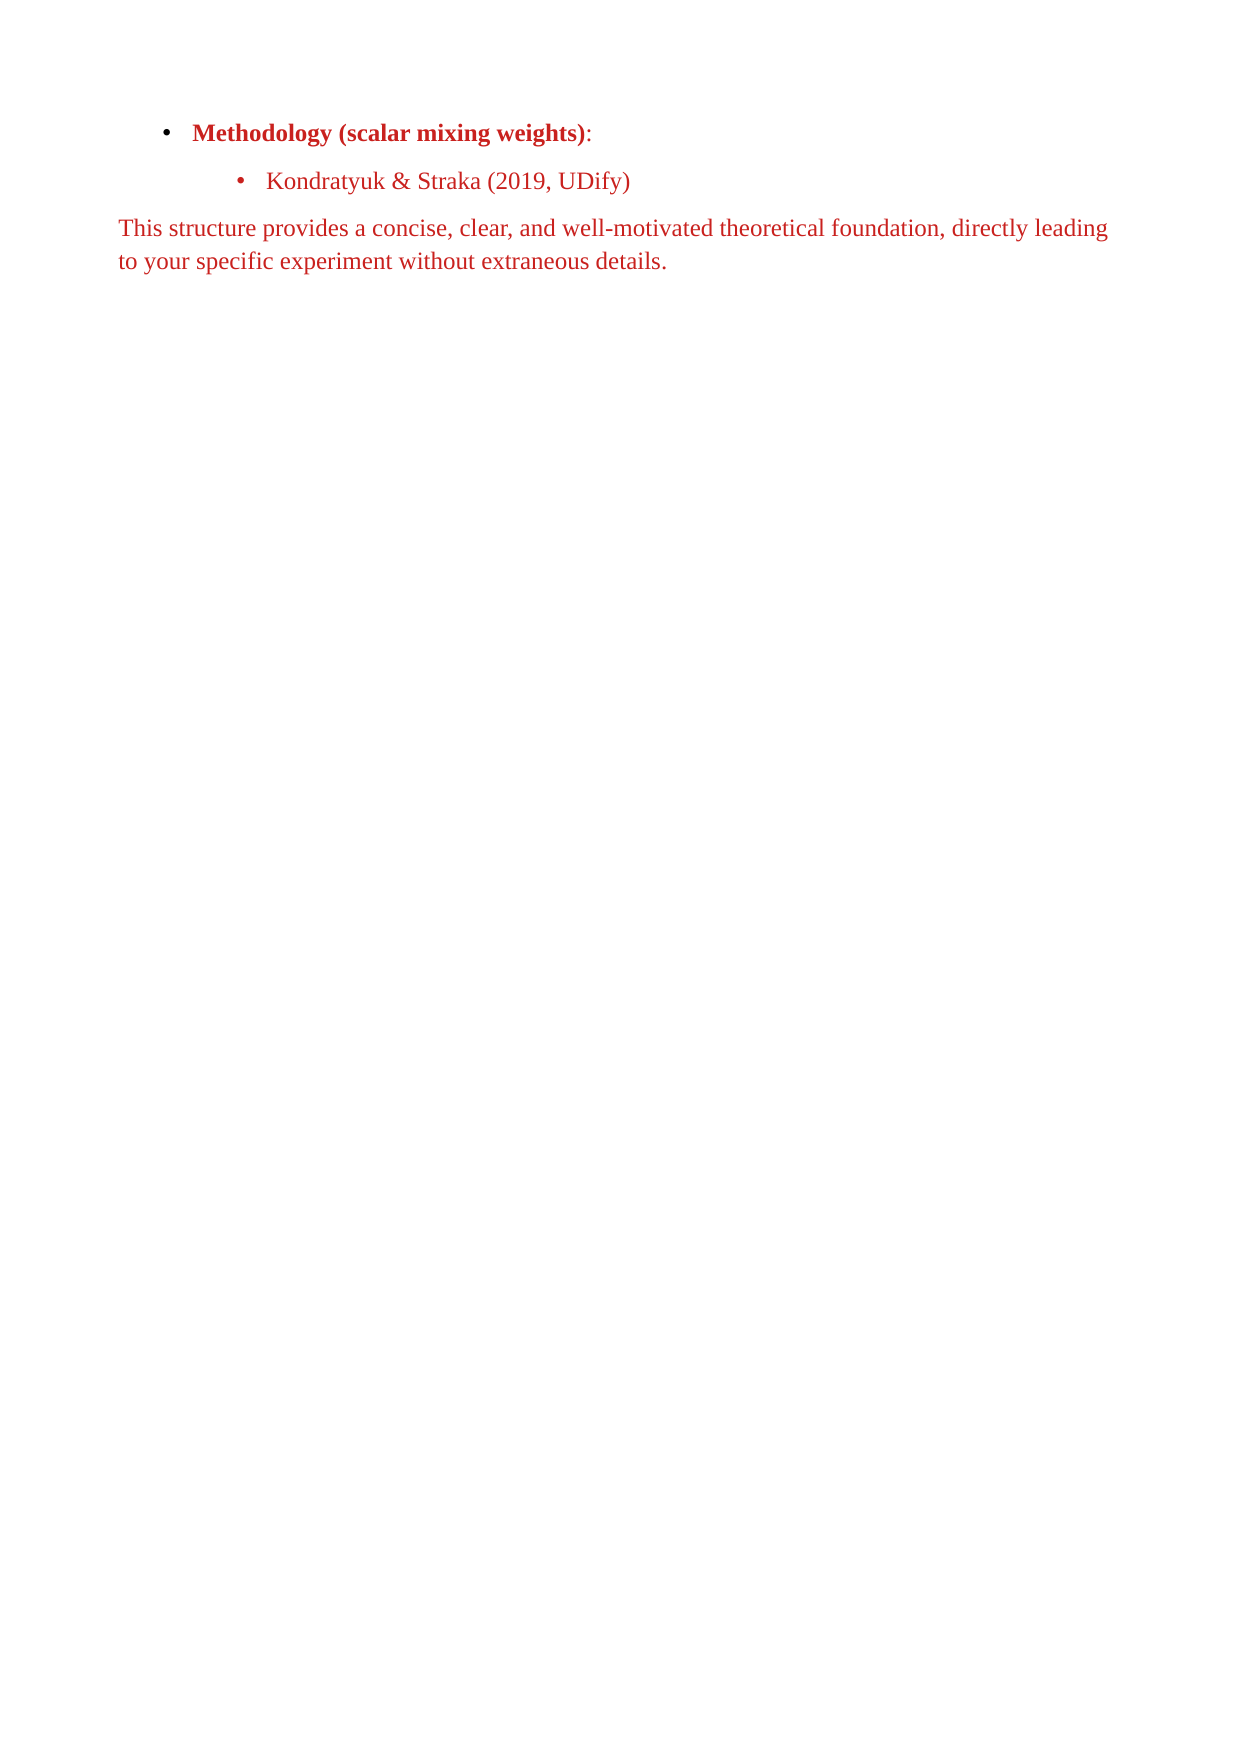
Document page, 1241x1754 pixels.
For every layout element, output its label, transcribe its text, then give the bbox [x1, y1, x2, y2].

list Methodology (scalar mixing weights): [162, 118, 1122, 147]
list Kondratyuk & Straka (2019, UDify) [236, 166, 1122, 194]
text This structure provides a concise, clear, and well-motivated theoretical foundation, directly leading to your specific experiment without extraneous details. [118, 213, 1122, 275]
